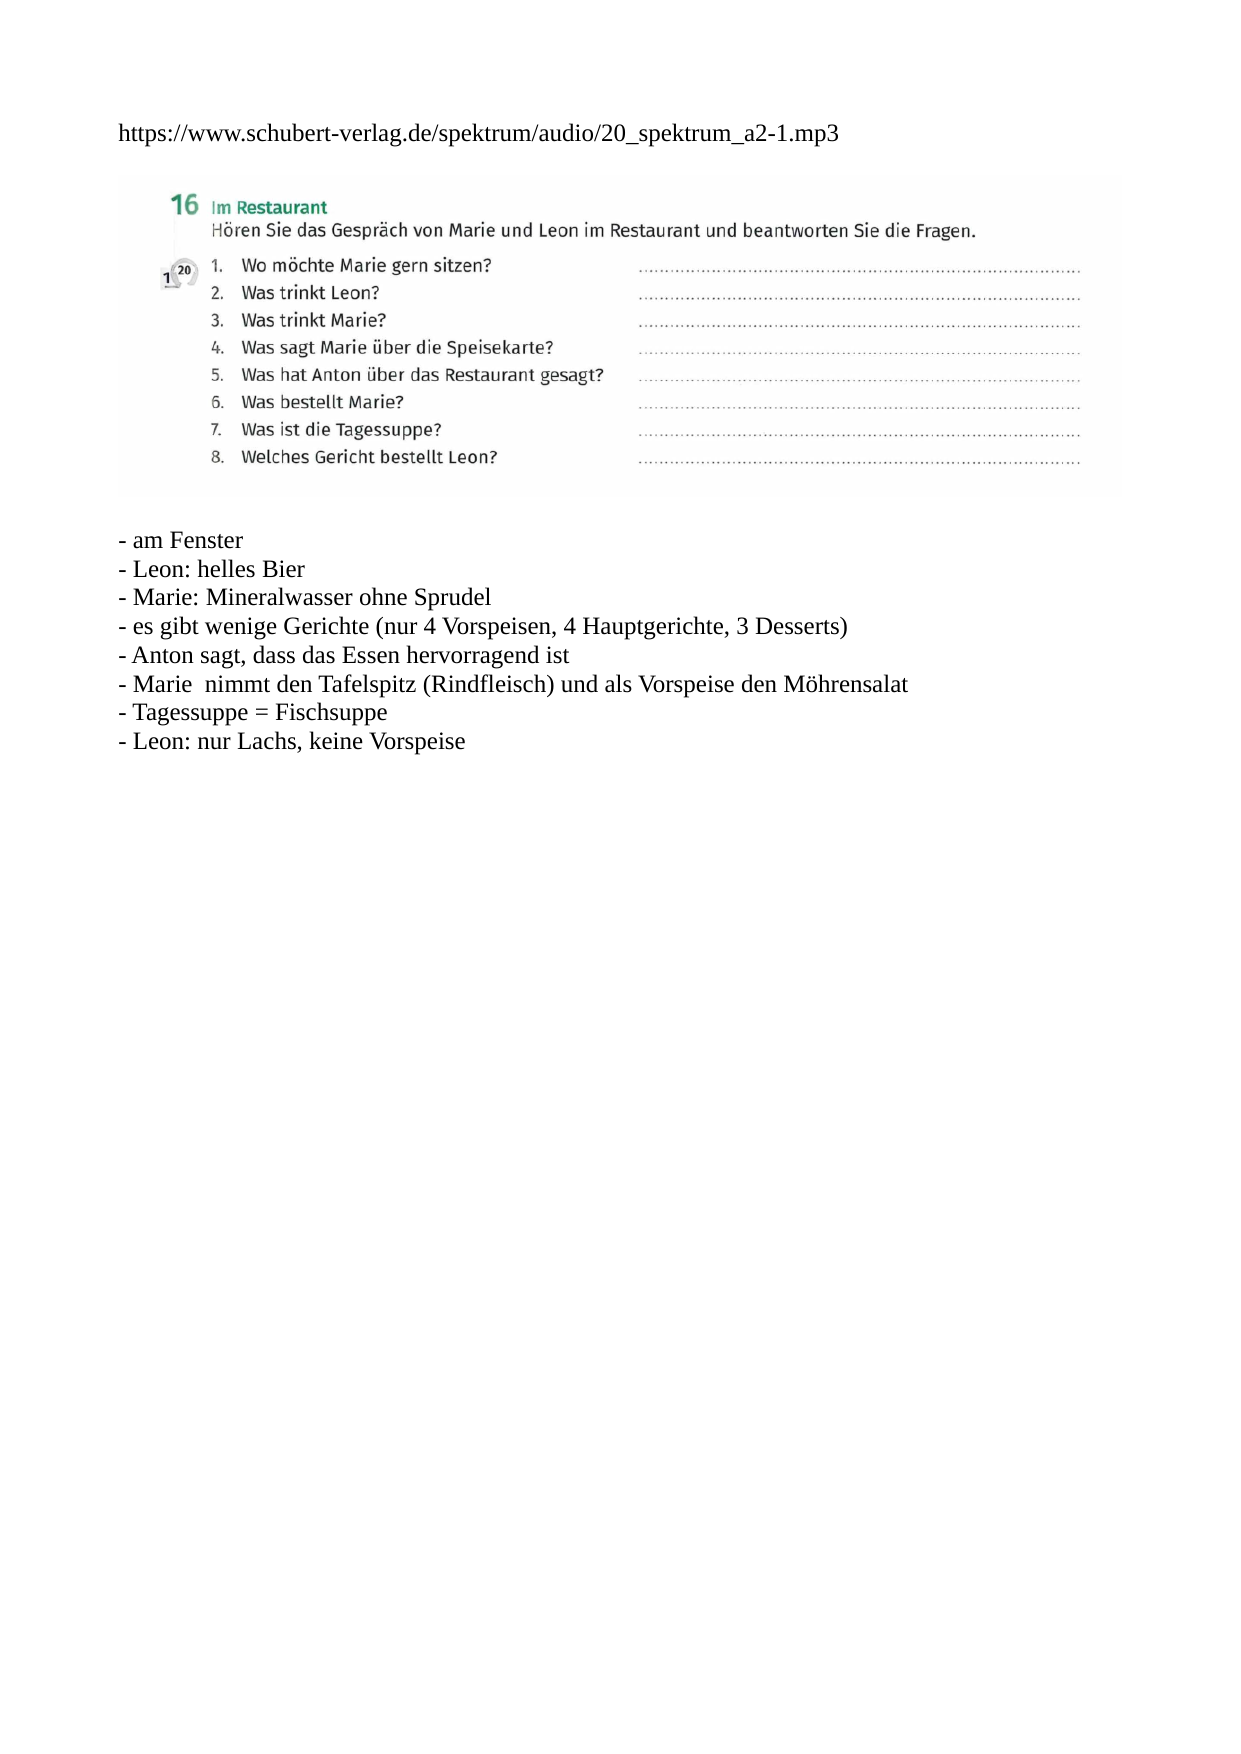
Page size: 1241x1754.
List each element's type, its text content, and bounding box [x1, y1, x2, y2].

text - Tagessuppe = Fischsuppe [118, 697, 1122, 726]
text https://www.schubert-verlag.de/spektrum/audio/20_spektrum_a2-1.mp3 [118, 118, 1122, 147]
text - Marie nimmt den Tafelspitz (Rindfleisch) und als Vorspeise den Möhrensalat [118, 669, 1122, 697]
text - Leon: helles Bier [118, 554, 1122, 582]
text - Leon: nur Lachs, keine Vorspeise [118, 726, 1122, 755]
text - es gibt wenige Gerichte (nur 4 Vorspeisen, 4 Hauptgerichte, 3 Desserts) [118, 611, 1122, 640]
text - Marie: Mineralwasser ohne Sprudel [118, 582, 1122, 611]
text - Anton sagt, dass das Essen hervorragend ist [118, 640, 1122, 669]
text - am Fenster [118, 525, 1122, 554]
picture [118, 175, 1123, 497]
